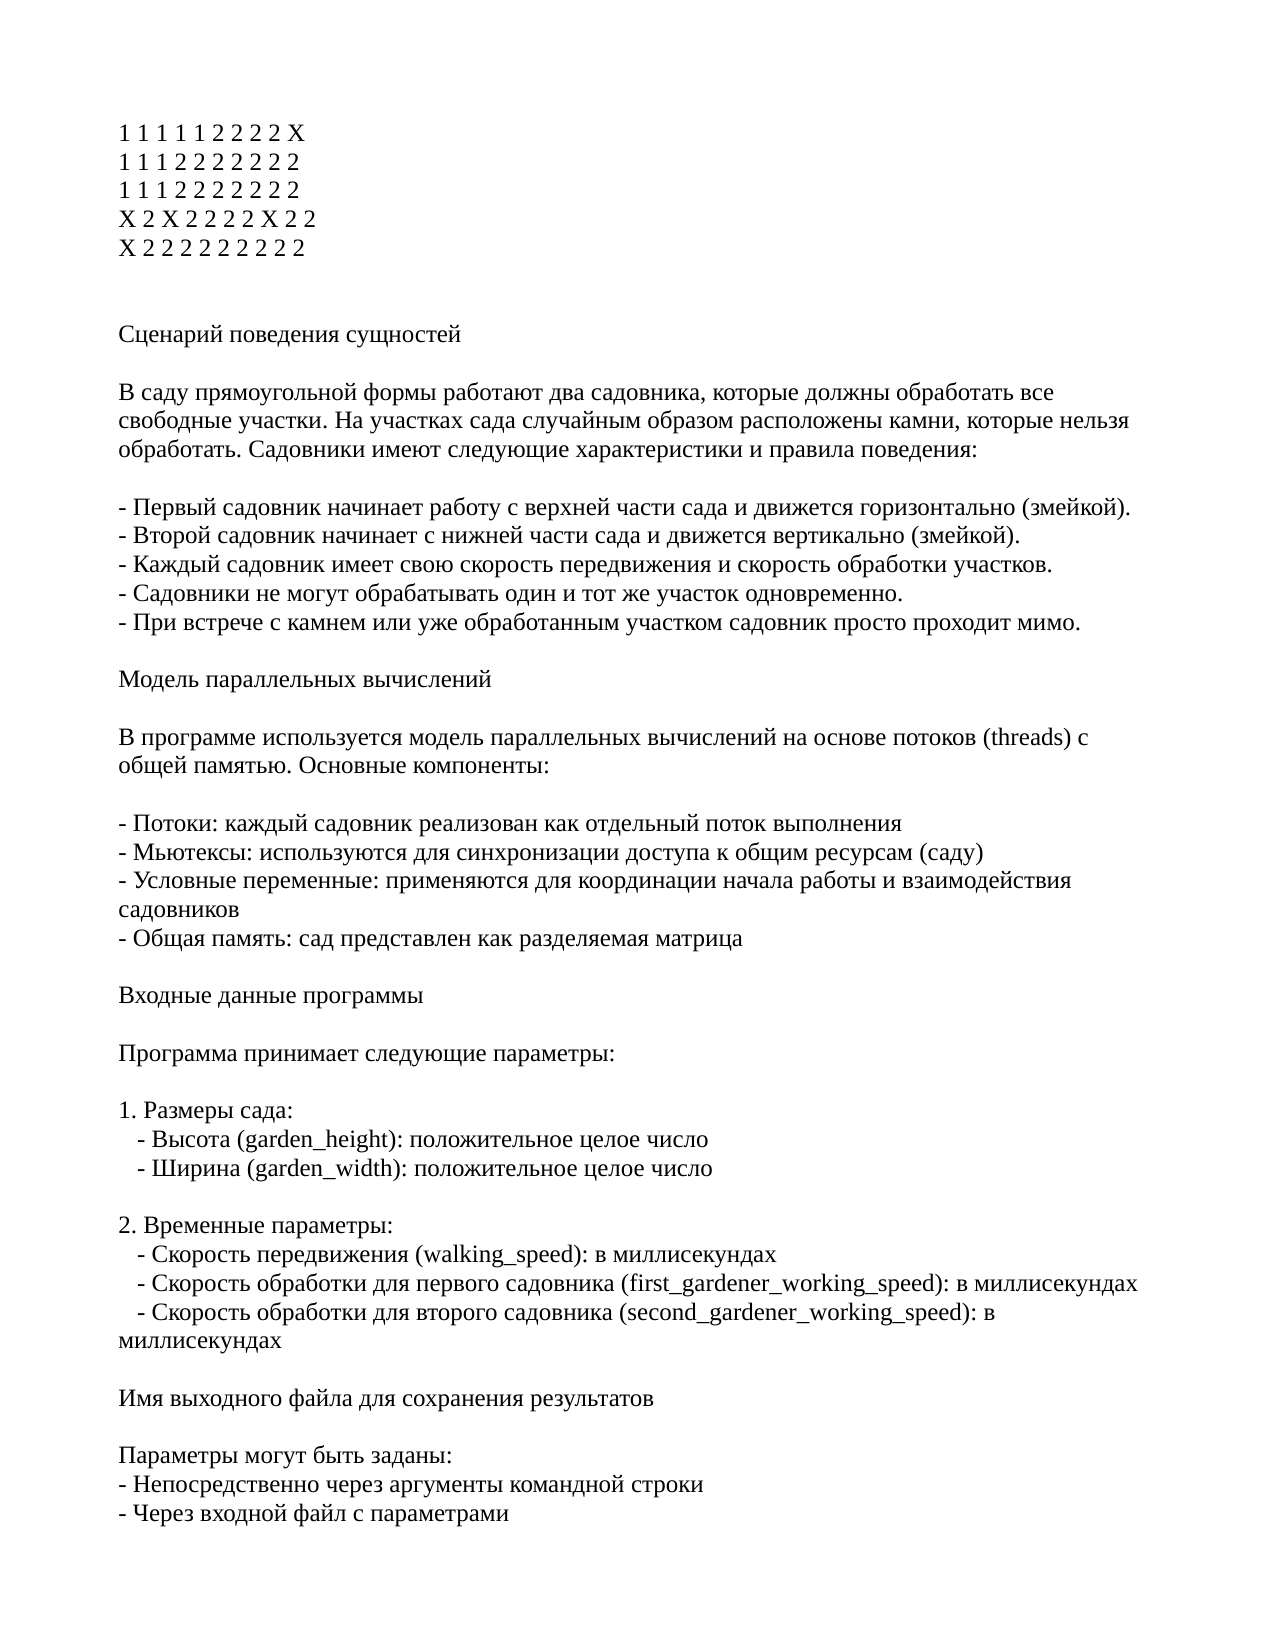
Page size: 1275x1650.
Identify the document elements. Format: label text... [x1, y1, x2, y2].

text В программе используется модель параллельных вычислений на основе потоков (threads) с общей памятью. Основные компоненты: [118, 722, 1157, 779]
text Сценарий поведения сущностей [118, 319, 1157, 348]
text X 2 2 2 2 2 2 2 2 2 [118, 233, 1157, 262]
text - Потоки: каждый садовник реализован как отдельный поток выполнения [118, 808, 1157, 837]
text - Высота (garden_height): положительное целое число [118, 1124, 1157, 1153]
text - Общая память: сад представлен как разделяемая матрица [118, 923, 1157, 952]
text Входные данные программы [118, 981, 1157, 1009]
text - Непосредственно через аргументы командной строки [118, 1469, 1157, 1498]
text - При встрече с камнем или уже обработанным участком садовник просто проходит мимо. [118, 607, 1157, 636]
text Параметры могут быть заданы: [118, 1441, 1157, 1469]
text - Ширина (garden_width): положительное целое число [118, 1153, 1157, 1182]
text - Второй садовник начинает с нижней части сада и движется вертикально (змейкой). [118, 521, 1157, 549]
text - Садовники не могут обрабатывать один и тот же участок одновременно. [118, 578, 1157, 607]
text 1 1 1 2 2 2 2 2 2 2 [118, 176, 1157, 204]
text Программа принимает следующие параметры: [118, 1038, 1157, 1067]
text В саду прямоугольной формы работают два садовника, которые должны обработать все свободные участки. На участках сада случайным образом расположены камни, которые нельзя обработать. Садовники имеют следующие характеристики и правила поведения: [118, 377, 1157, 463]
text - Скорость передвижения (walking_speed): в миллисекундах [118, 1239, 1157, 1268]
text 1 1 1 2 2 2 2 2 2 2 [118, 147, 1157, 176]
text - Условные переменные: применяются для координации начала работы и взаимодействия садовников [118, 866, 1157, 923]
text - Скорость обработки для второго садовника (second_gardener_working_speed): в миллисекундах [118, 1297, 1157, 1354]
text - Каждый садовник имеет свою скорость передвижения и скорость обработки участков. [118, 549, 1157, 578]
text 2. Временные параметры: [118, 1211, 1157, 1239]
text Имя выходного файла для сохранения результатов [118, 1383, 1157, 1412]
text X 2 X 2 2 2 2 X 2 2 [118, 204, 1157, 233]
text 1 1 1 1 1 2 2 2 2 X [118, 118, 1157, 147]
text - Мьютексы: используются для синхронизации доступа к общим ресурсам (саду) [118, 837, 1157, 866]
text Модель параллельных вычислений [118, 664, 1157, 693]
text - Первый садовник начинает работу с верхней части сада и движется горизонтально (змейкой). [118, 492, 1157, 521]
text - Скорость обработки для первого садовника (first_gardener_working_speed): в миллисекундах [118, 1268, 1157, 1297]
text 1. Размеры сада: [118, 1096, 1157, 1124]
text - Через входной файл с параметрами [118, 1498, 1157, 1527]
